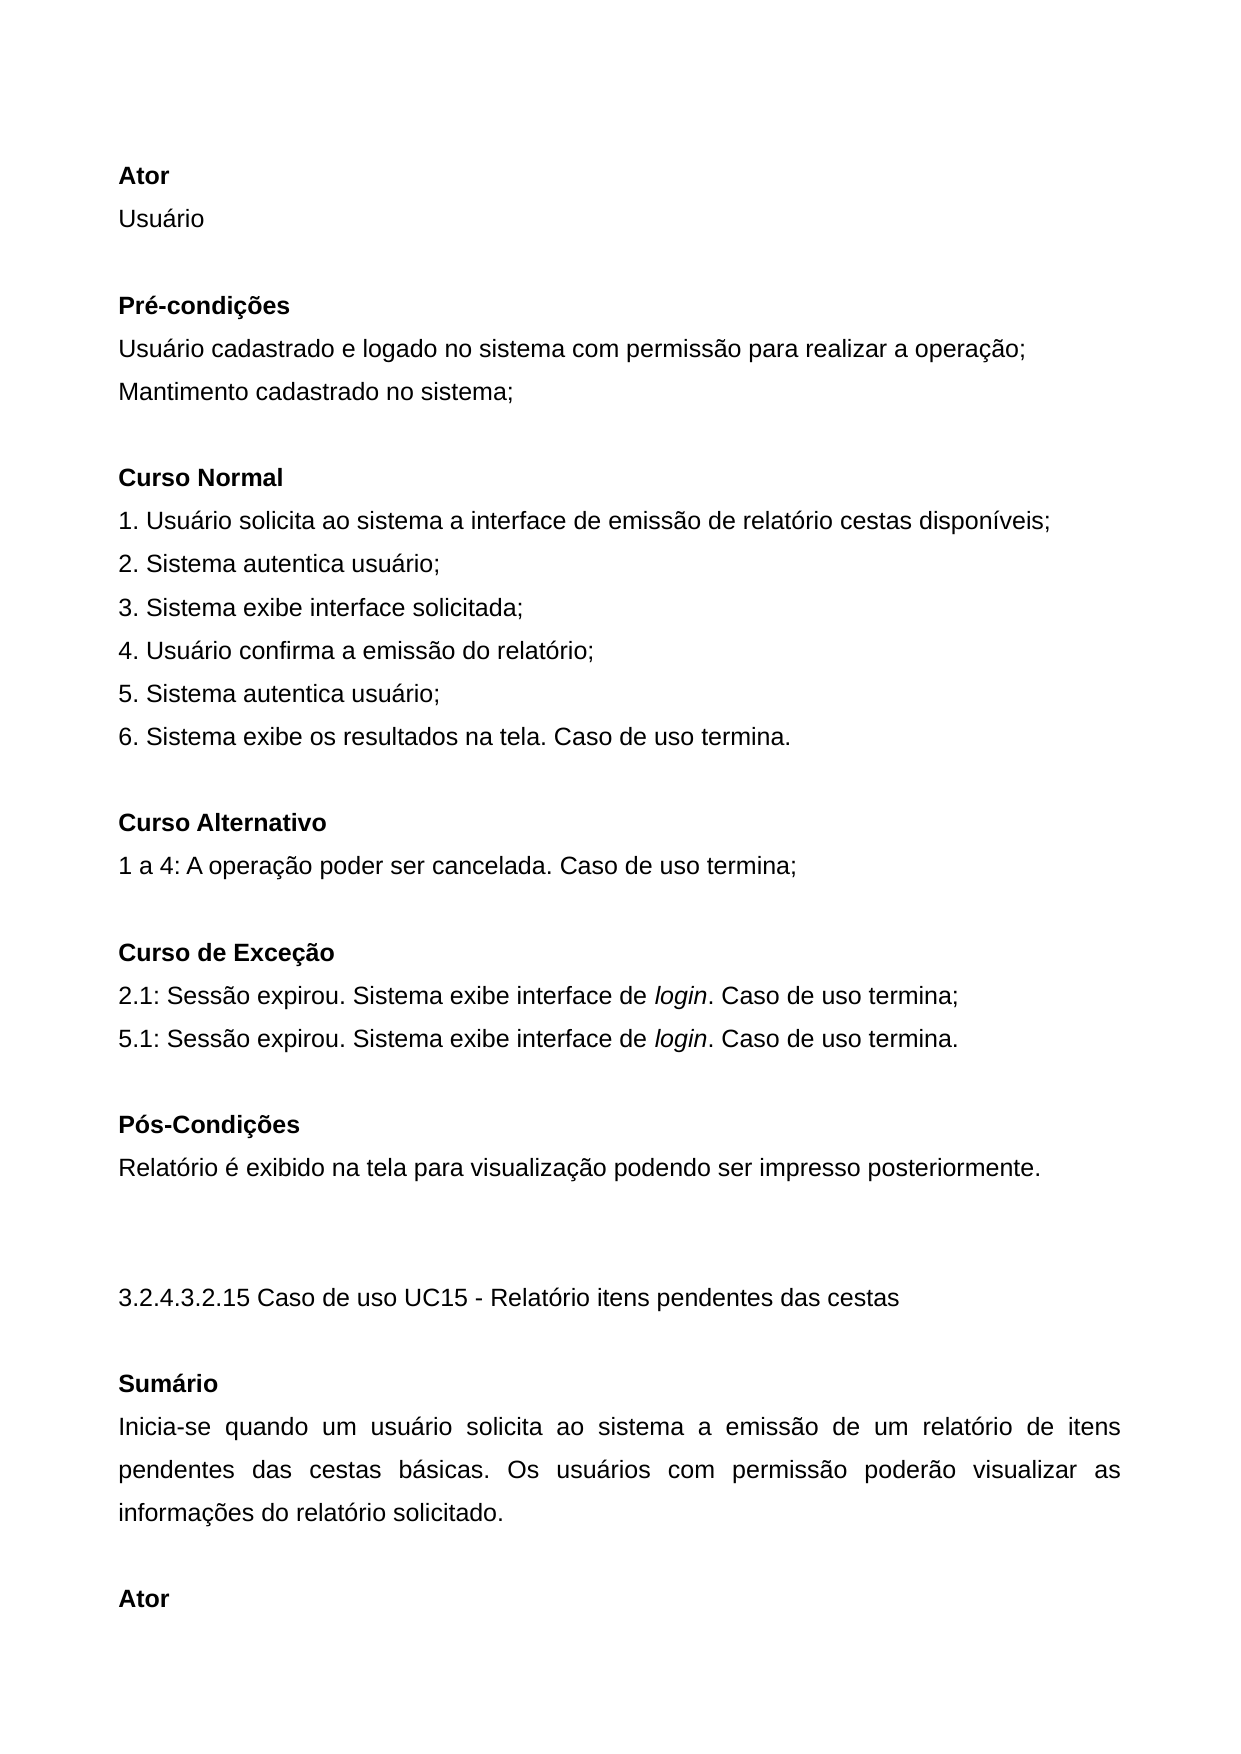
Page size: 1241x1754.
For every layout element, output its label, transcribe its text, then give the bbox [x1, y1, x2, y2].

text Pós-Condições [118, 1110, 1122, 1139]
text 3. Sistema exibe interface solicitada; [118, 592, 1122, 621]
text Curso Normal [118, 463, 1122, 492]
text 5. Sistema autentica usuário; [118, 679, 1122, 707]
text 3.2.4.3.2.15 Caso de uso UC15 - Relatório itens pendentes das cestas [118, 1282, 1122, 1311]
text 5.1: Sessão expirou. Sistema exibe interface de login. Caso de uso termina. [118, 1024, 1122, 1052]
text 6. Sistema exibe os resultados na tela. Caso de uso termina. [118, 722, 1122, 751]
text 2. Sistema autentica usuário; [118, 549, 1122, 578]
text Relatório é exibido na tela para visualização podendo ser impresso posteriormente. [118, 1153, 1122, 1182]
text 1 a 4: A operação poder ser cancelada. Caso de uso termina; [118, 851, 1122, 880]
text Curso de Exceção [118, 937, 1122, 966]
text Ator [118, 1584, 1122, 1613]
text Mantimento cadastrado no sistema; [118, 377, 1122, 406]
text Pré-condições [118, 291, 1122, 319]
text Ator [118, 161, 1122, 190]
text 4. Usuário confirma a emissão do relatório; [118, 636, 1122, 664]
text Inicia-se quando um usuário solicita ao sistema a emissão de um relatório de itens pendentes das cestas básicas. Os usuários com permissão poderão visualizar as informações do relatório solicitado. [118, 1412, 1122, 1527]
text Sumário [118, 1369, 1122, 1397]
text Curso Alternativo [118, 808, 1122, 837]
text Usuário cadastrado e logado no sistema com permissão para realizar a operação; [118, 334, 1122, 362]
text 2.1: Sessão expirou. Sistema exibe interface de login. Caso de uso termina; [118, 981, 1122, 1009]
text 1. Usuário solicita ao sistema a interface de emissão de relatório cestas disponíveis; [118, 506, 1122, 535]
text Usuário [118, 204, 1122, 233]
